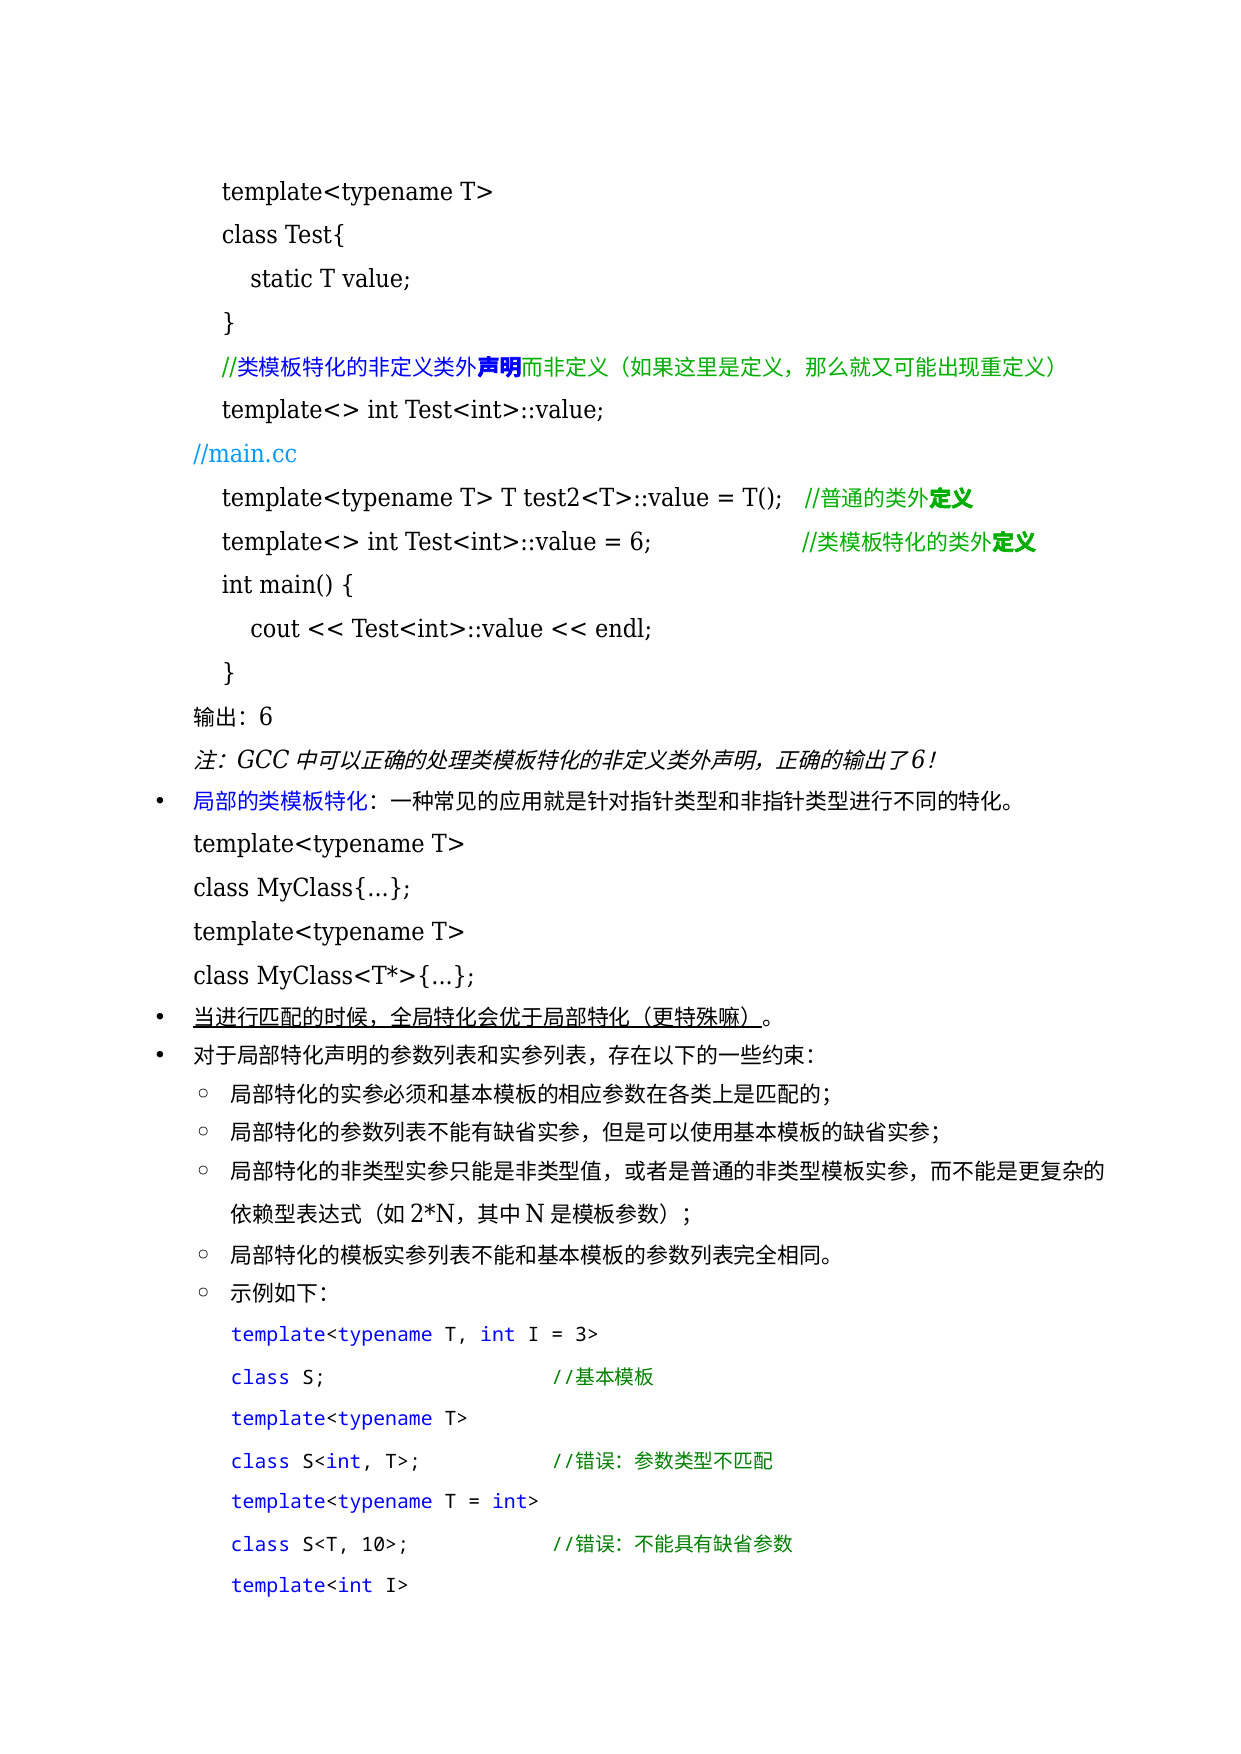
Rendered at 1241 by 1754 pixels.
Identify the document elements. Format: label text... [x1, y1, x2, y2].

list 示例如下： template<typename T, int I = 3> class S; //基本模板 template<typename T> class S<int, T>; //错误：参数类型不匹配 template<typename T = int> class S<T, 10>; //错误：不能具有缺省参数 template<int I> [193, 1281, 1122, 1598]
list 对于局部特化声明的参数列表和实参列表，存在以下的一些约束： [156, 1043, 1122, 1069]
list template<typename T> class Test{ static T value; } //类模板特化的非定义类外声明而非定义（如果这里是定义，那么就又可能出现重定义） template<> int Test<int>::value; //main.cc template<typename T> T test2<T>::value = T(); //普通的类外定义 template<> int Test<int>::value = 6; //类模板特化的类外定义 int main() { cout << Test<int>::value << endl; } 输出：6 注：GCC中可以正确的处理类模板特化的非定义类外声明，正确的输出了6！ [156, 177, 1122, 775]
list 局部的类模板特化：一种常见的应用就是针对指针类型和非指针类型进行不同的特化。 template<typename T> class MyClass{...}; template<typename T> class MyClass<T*>{...}; [156, 789, 1122, 990]
list 局部特化的参数列表不能有缺省实参，但是可以使用基本模板的缺省实参； [193, 1120, 1122, 1146]
list 局部特化的非类型实参只能是非类型值，或者是普通的非类型模板实参，而不能是更复杂的依赖型表达式（如2*N，其中N是模板参数）； [193, 1159, 1122, 1228]
list 局部特化的实参必须和基本模板的相应参数在各类上是匹配的； [193, 1082, 1122, 1107]
list 局部特化的模板实参列表不能和基本模板的参数列表完全相同。 [193, 1243, 1122, 1268]
list 当进行匹配的时候，全局特化会优于局部特化（更特殊嘛）。 [156, 1004, 1122, 1030]
